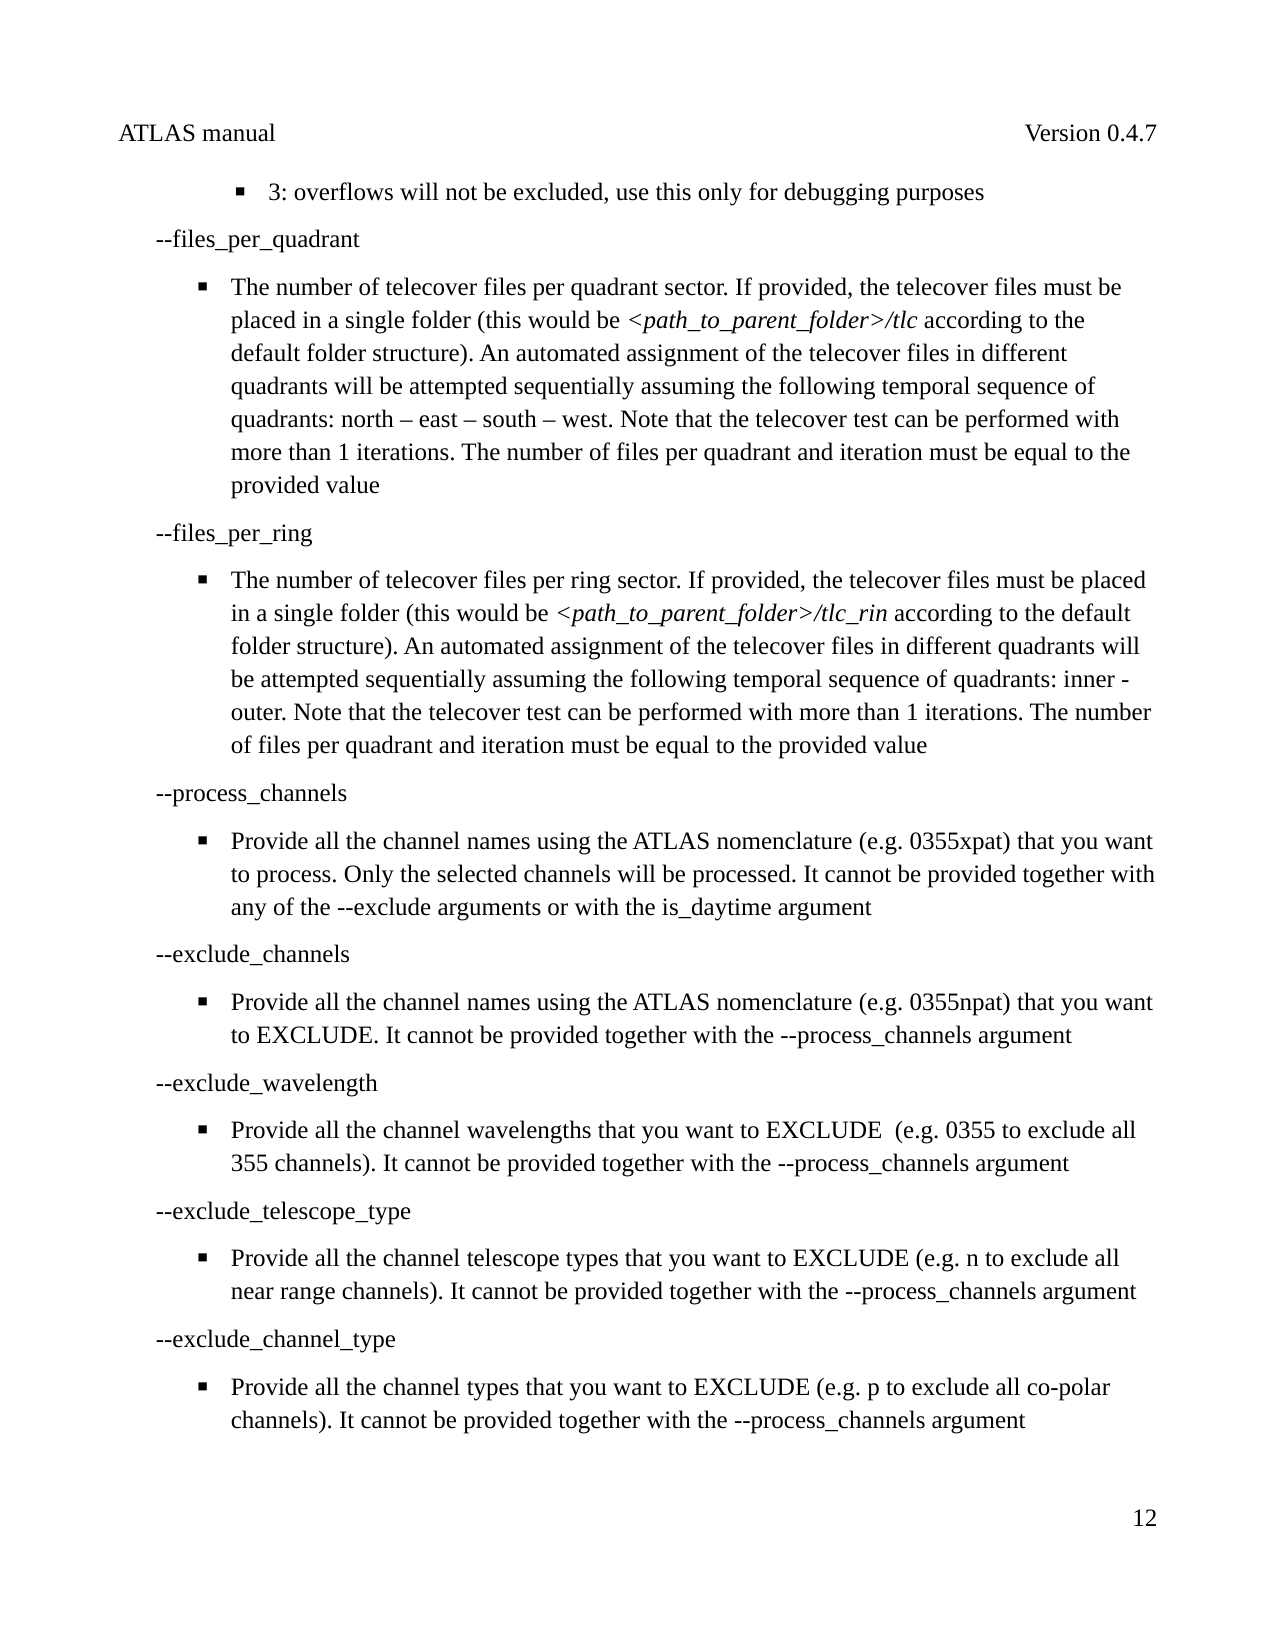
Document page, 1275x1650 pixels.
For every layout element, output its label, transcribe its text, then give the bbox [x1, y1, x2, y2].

list Provide all the channel names using the ATLAS nomenclature (e.g. 0355npat) that you want to EXCLUDE. It cannot be provided together with the --process_channels argument [193, 987, 1157, 1049]
list --files_per_ring [118, 518, 1157, 547]
list --exclude_wavelength [118, 1068, 1157, 1096]
list --process_channels [118, 778, 1157, 807]
list Provide all the channel telescope types that you want to EXCLUDE (e.g. n to exclude all near range channels). It cannot be provided together with the --process_channels argument [193, 1243, 1157, 1305]
list --exclude_telescope_type [118, 1196, 1157, 1224]
list The number of telecover files per ring sector. If provided, the telecover files must be placed in a single folder (this would be <path_to_parent_folder>/tlc_rin according to the default folder structure). An automated assignment of the telecover files in different quadrants will be attempted sequentially assuming the following temporal sequence of quadrants: inner - outer. Note that the telecover test can be performed with more than 1 iterations. The number of files per quadrant and iteration must be equal to the provided value [193, 565, 1157, 759]
list Provide all the channel types that you want to EXCLUDE (e.g. p to exclude all co-polar channels). It cannot be provided together with the --process_channels argument [193, 1372, 1157, 1433]
list 3: overflows will not be excluded, use this only for debugging purposes [231, 177, 1157, 206]
list Provide all the channel names using the ATLAS nomenclature (e.g. 0355xpat) that you want to process. Only the selected channels will be processed. It cannot be provided together with any of the --exclude arguments or with the is_daytime argument [193, 826, 1157, 921]
list The number of telecover files per quadrant sector. If provided, the telecover files must be placed in a single folder (this would be <path_to_parent_folder>/tlc according to the default folder structure). An automated assignment of the telecover files in different quadrants will be attempted sequentially assuming the following temporal sequence of quadrants: north – east – south – west. Note that the telecover test can be performed with more than 1 iterations. The number of files per quadrant and iteration must be equal to the provided value [193, 272, 1157, 499]
list --exclude_channels [118, 939, 1157, 968]
list Provide all the channel wavelengths that you want to EXCLUDE (e.g. 0355 to exclude all 355 channels). It cannot be provided together with the --process_channels argument [193, 1115, 1157, 1177]
list --files_per_quadrant [118, 224, 1157, 253]
list --exclude_channel_type [118, 1324, 1157, 1353]
